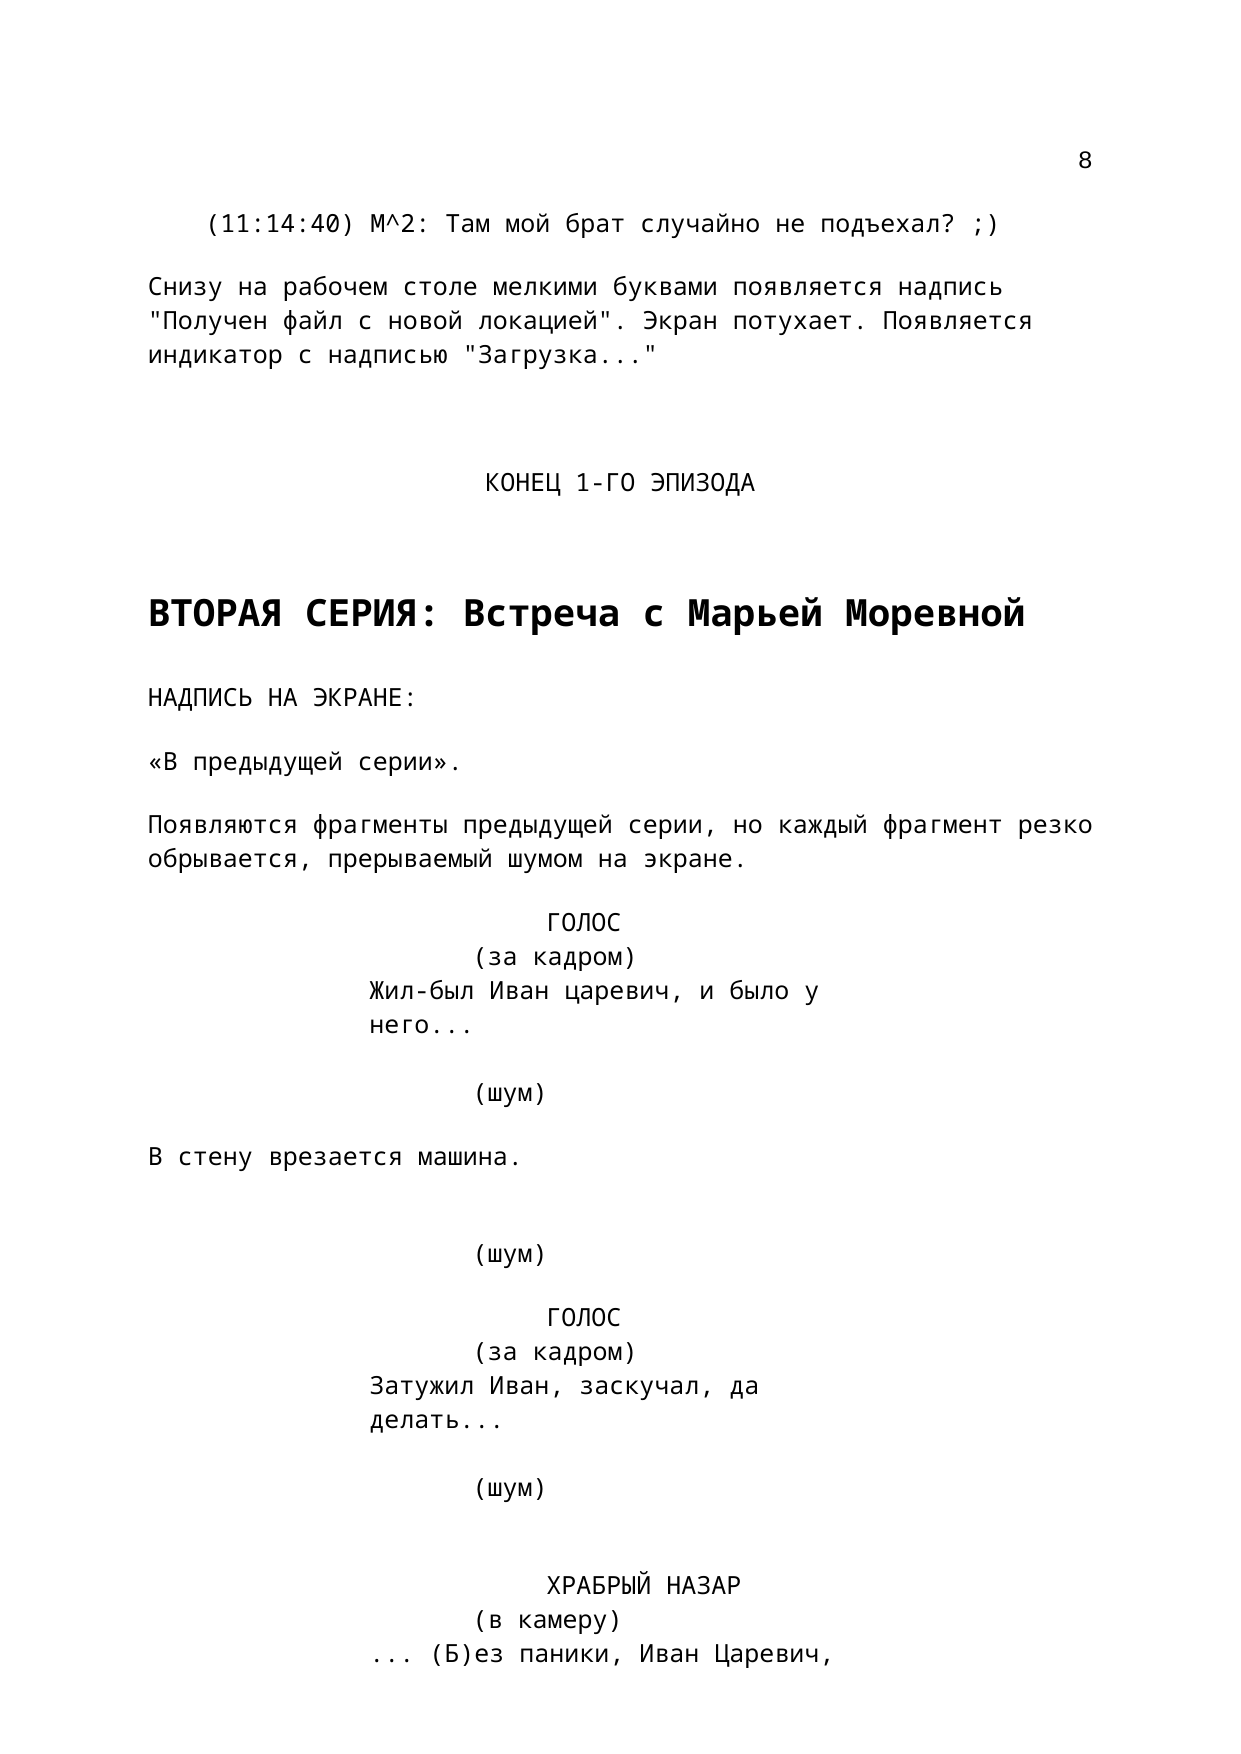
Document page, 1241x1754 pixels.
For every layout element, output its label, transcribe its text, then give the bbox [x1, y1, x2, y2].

text ГОЛОС [546, 1299, 1093, 1333]
text ХРАБРЫЙ НАЗАР [546, 1567, 1093, 1601]
text (11:14:40) М^2: Там мой брат случайно не подъехал? ;) [205, 205, 1093, 239]
text ГОЛОС [546, 904, 1093, 938]
text Затужил Иван, заскучал, да делать... [369, 1368, 871, 1436]
subtitle ВТОРАЯ СЕРИЯ: Встреча с Марьей Моревной [148, 587, 1093, 638]
text (за кадром) [472, 1333, 871, 1368]
text КОНЕЦ 1-ГО ЭПИЗОДА [148, 464, 1093, 498]
text (шум) [472, 1470, 871, 1504]
text (в камеру) [472, 1601, 871, 1636]
text В стену врезается машина. [148, 1138, 871, 1172]
text (за кадром) [472, 938, 871, 973]
text Жил-был Иван царевич, и было у него... [369, 973, 871, 1041]
text НАДПИСЬ НА ЭКРАНЕ: [148, 680, 1093, 714]
text Появляются фрагменты предыдущей серии, но каждый фрагмент резко обрывается, прерываемый шумом на экране. [148, 807, 1093, 875]
text ... (Б)ез паники, Иван Царевич, [369, 1636, 871, 1669]
text Снизу на рабочем столе мелкими буквами появляется надпись "Получен файл с новой локацией". Экран потухает. Появляется индикатор с надписью "Загрузка..." [148, 269, 1093, 371]
text (шум) [472, 1075, 871, 1109]
text «В предыдущей серии». [148, 743, 1093, 777]
text (шум) [472, 1236, 871, 1270]
